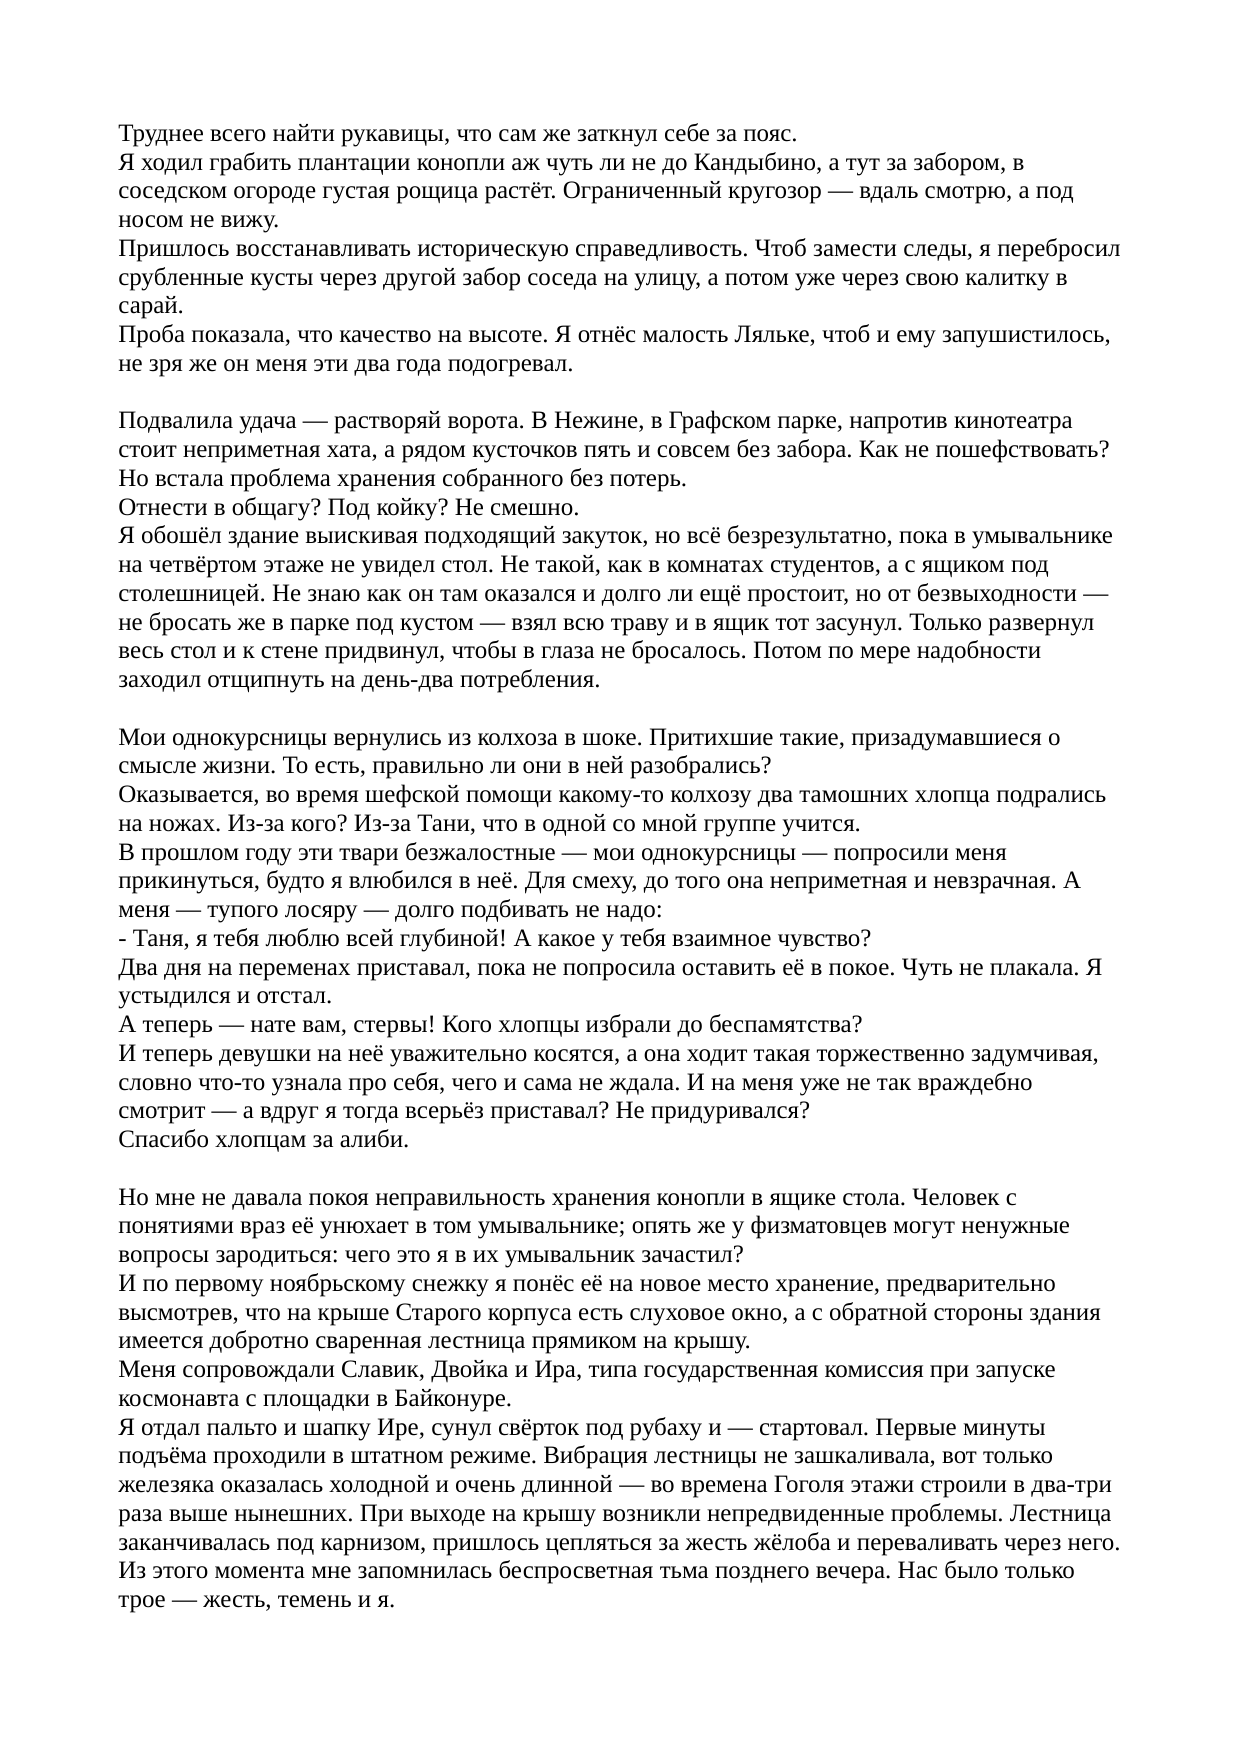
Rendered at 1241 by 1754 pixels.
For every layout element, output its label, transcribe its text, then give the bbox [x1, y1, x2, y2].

text Подвалила удача — растворяй ворота. В Нежине, в Графском парке, напротив кинотеатра стоит неприметная хата, а рядом кусточков пять и совсем без забора. Как не пошефствовать? [118, 406, 1122, 463]
text А теперь — нате вам, стервы! Кого хлопцы избрали до беспамятства? [118, 1009, 1122, 1038]
text Проба показала, что качество на высоте. Я отнёс малость Ляльке, чтоб и ему запушистилось, не зря же он меня эти два года подогревал. [118, 319, 1122, 377]
text Отнести в общагу? Под койку? Не смешно. [118, 492, 1122, 521]
text Я обошёл здание выискивая подходящий закуток, но всё безрезультатно, пока в умывальнике на четвёртом этаже не увидел стол. Не такой, как в комнатах студентов, а с ящиком под столешницей. Не знаю как он там оказался и долго ли ещё простоит, но от безвыходности — не бросать же в парке под кустом — взял всю траву и в ящик тот засунул. Только развернул весь стол и к стене придвинул, чтобы в глаза не бросалось. Потом по мере надобности заходил отщипнуть на день-два потребления. [118, 521, 1122, 693]
text Спасибо хлопцам за алиби. [118, 1124, 1122, 1153]
text Я отдал пальто и шапку Ире, сунул свёрток под рубаху и — стартовал. Первые минуты подъёма проходили в штатном режиме. Вибрация лестницы не зашкаливала, вот только железяка оказалась холодной и очень длинной — во времена Гоголя этажи строили в два-три раза выше нынешних. При выходе на крышу возникли непредвиденные проблемы. Лестница заканчивалась под карнизом, пришлось цепляться за жесть жёлоба и переваливать через него. Из этого момента мне запомнилась беспросветная тьма позднего вечера. Нас было только трое — жесть, темень и я. [118, 1412, 1122, 1613]
text В прошлом году эти твари безжалостные — мои однокурсницы — попросили меня прикинуться, будто я влюбился в неё. Для смеху, до того она неприметная и невзрачная. А меня — тупого лосяру — долго подбивать не надо: [118, 837, 1122, 923]
text Два дня на переменах приставал, пока не попросила оставить её в покое. Чуть не плакала. Я устыдился и отстал. [118, 952, 1122, 1009]
text Мои однокурсницы вернулись из колхоза в шоке. Притихшие такие, призадумавшиеся о смысле жизни. То есть, правильно ли они в ней разобрались? [118, 722, 1122, 779]
text Но встала проблема хранения собранного без потерь. [118, 463, 1122, 492]
text И теперь девушки на неё уважительно косятся, а она ходит такая торжественно задумчивая, словно что-то узнала про себя, чего и сама не ждала. И на меня уже не так враждебно смотрит — а вдруг я тогда всерьёз приставал? Не придуривался? [118, 1038, 1122, 1124]
text Но мне не давала покоя неправильность хранения конопли в ящике стола. Человек с понятиями враз её унюхает в том умывальнике; опять же у физматовцев могут ненужные вопросы зародиться: чего это я в их умывальник зачастил? [118, 1182, 1122, 1268]
text - Таня, я тебя люблю всей глубиной! А какое у тебя взаимное чувство? [118, 923, 1122, 952]
text И по первому ноябрьскому снежку я понёс её на новое место хранение, предварительно высмотрев, что на крыше Старого корпуса есть слуховое окно, а с обратной стороны здания имеется добротно сваренная лестница прямиком на крышу. [118, 1268, 1122, 1354]
text Я ходил грабить плантации конопли аж чуть ли не до Кандыбино, а тут за забором, в соседском огороде густая рощица растёт. Ограниченный кругозор — вдаль смотрю, а под носом не вижу. [118, 147, 1122, 233]
text Труднее всего найти рукавицы, что сам же заткнул себе за пояс. [118, 118, 1122, 147]
text Меня сопровождали Славик, Двойка и Ира, типа государственная комиссия при запуске космонавта с площадки в Байконуре. [118, 1354, 1122, 1412]
text Оказывается, во время шефской помощи какому-то колхозу два тамошних хлопца подрались на ножах. Из-за кого? Из-за Тани, что в одной со мной группе учится. [118, 779, 1122, 837]
text Пришлось восстанавливать историческую справедливость. Чтоб замести следы, я перебросил срубленные кусты через другой забор соседа на улицу, а потом уже через свою калитку в сарай. [118, 233, 1122, 319]
